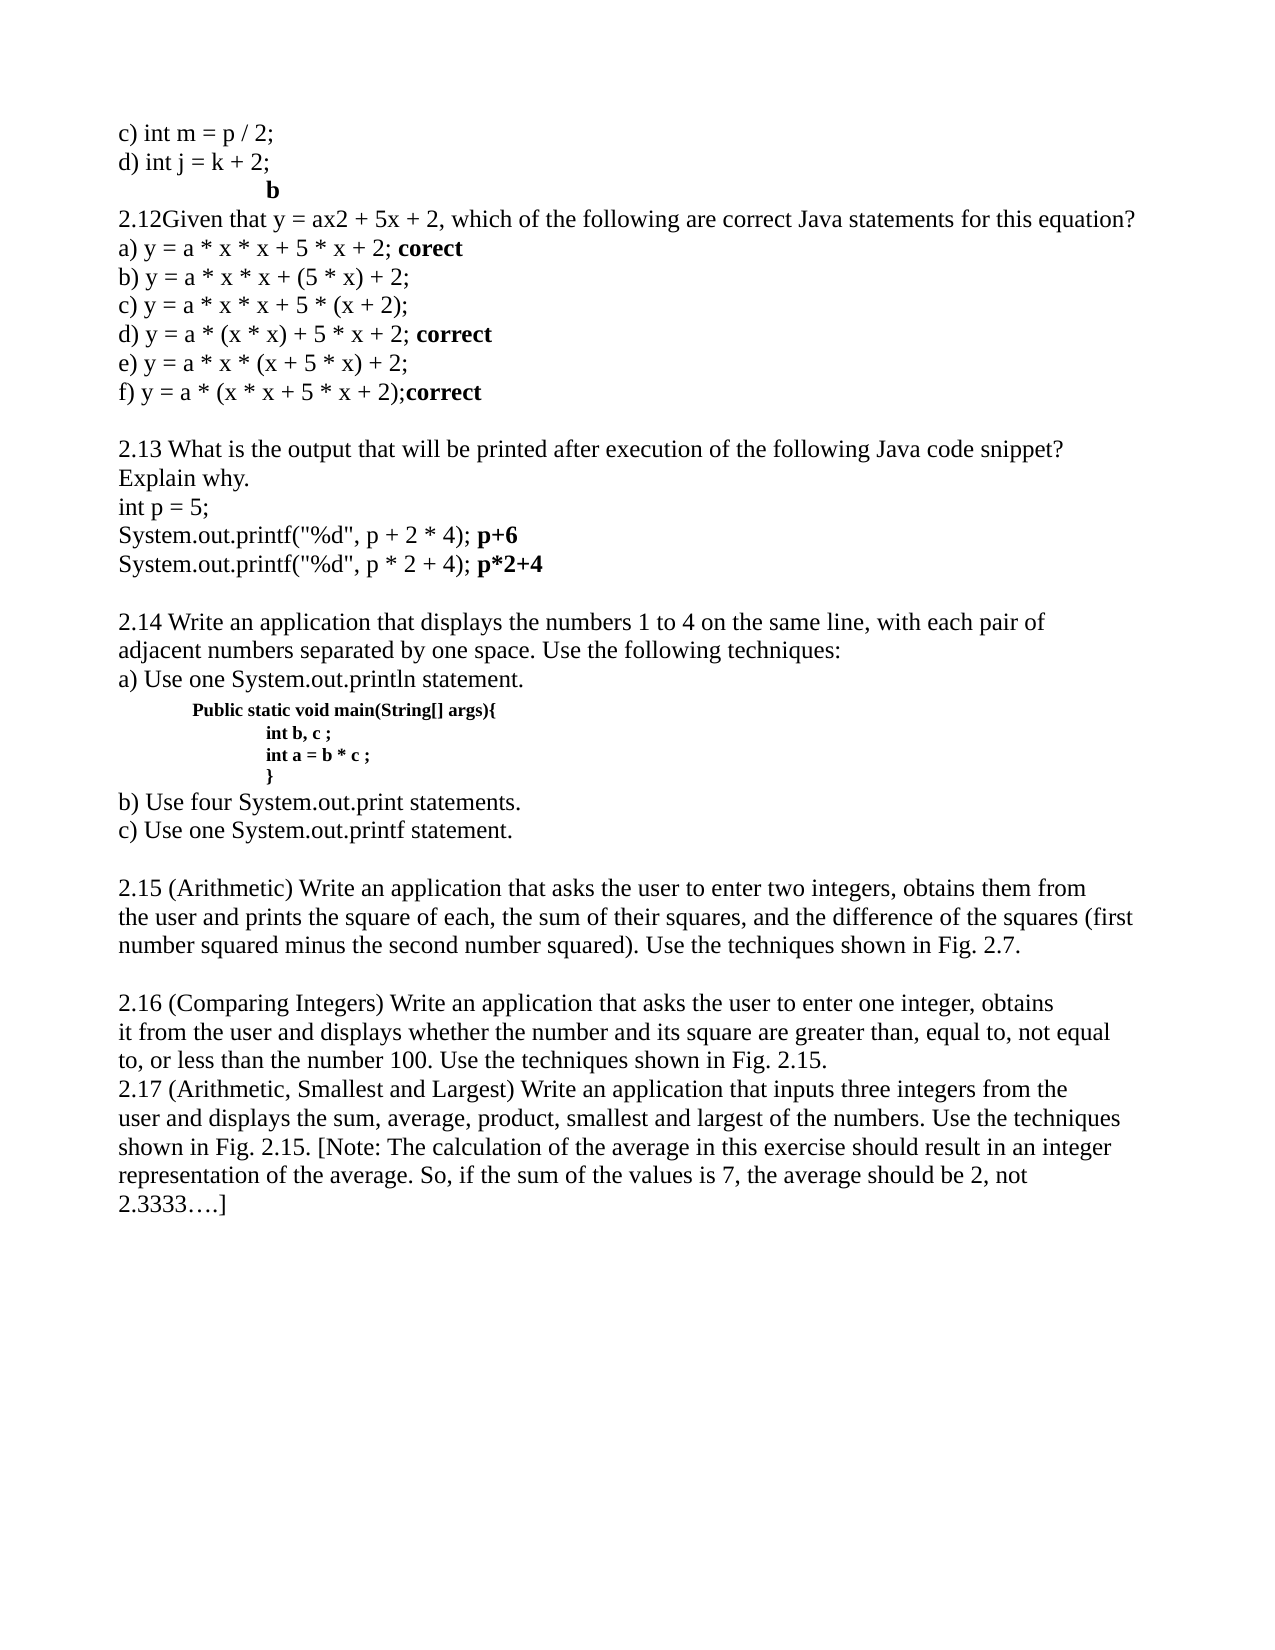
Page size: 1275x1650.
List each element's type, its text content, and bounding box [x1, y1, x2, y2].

text e) y = a * x * (x + 5 * x) + 2; [118, 348, 1157, 377]
text System.out.printf("%d", p + 2 * 4); p+6 [118, 521, 1157, 549]
text int p = 5; [118, 492, 1157, 521]
text } [118, 765, 1157, 787]
text c) y = a * x * x + 5 * (x + 2); [118, 291, 1157, 319]
text it from the user and displays whether the number and its square are greater than, equal to, not equal [118, 1017, 1157, 1045]
text the user and prints the square of each, the sum of their squares, and the difference of the squares (first [118, 902, 1157, 930]
text Public static void main(String[] args){ [118, 693, 1157, 722]
text c) Use one System.out.printf statement. [118, 815, 1157, 844]
text a) Use one System.out.println statement. [118, 664, 1157, 693]
text int a = b * c ; [118, 743, 1157, 765]
text Explain why. [118, 463, 1157, 492]
text System.out.printf("%d", p * 2 + 4); p*2+4 [118, 549, 1157, 578]
text 2.12Given that y = ax2 + 5x + 2, which of the following are correct Java statements for this equation? [118, 204, 1157, 233]
text a) y = a * x * x + 5 * x + 2; corect [118, 233, 1157, 262]
text f) y = a * (x * x + 5 * x + 2);correct [118, 377, 1157, 406]
text adjacent numbers separated by one space. Use the following techniques: [118, 636, 1157, 664]
text 2.3333….] [118, 1189, 1157, 1218]
text number squared minus the second number squared). Use the techniques shown in Fig. 2.7. [118, 930, 1157, 959]
text user and displays the sum, average, product, smallest and largest of the numbers. Use the techniques [118, 1103, 1157, 1132]
text 2.14 Write an application that displays the numbers 1 to 4 on the same line, with each pair of [118, 607, 1157, 636]
text to, or less than the number 100. Use the techniques shown in Fig. 2.15. [118, 1045, 1157, 1074]
text d) int j = k + 2; [118, 147, 1157, 176]
text b) Use four System.out.print statements. [118, 787, 1157, 815]
text b) y = a * x * x + (5 * x) + 2; [118, 262, 1157, 291]
text 2.17 (Arithmetic, Smallest and Largest) Write an application that inputs three integers from the [118, 1074, 1157, 1103]
text shown in Fig. 2.15. [Note: The calculation of the average in this exercise should result in an integer [118, 1132, 1157, 1160]
text 2.15 (Arithmetic) Write an application that asks the user to enter two integers, obtains them from [118, 873, 1157, 902]
text 2.16 (Comparing Integers) Write an application that asks the user to enter one integer, obtains [118, 988, 1157, 1017]
text c) int m = p / 2; [118, 118, 1157, 147]
text 2.13 What is the output that will be printed after execution of the following Java code snippet? [118, 434, 1157, 463]
text representation of the average. So, if the sum of the values is 7, the average should be 2, not [118, 1160, 1157, 1189]
text b [118, 176, 1157, 204]
text d) y = a * (x * x) + 5 * x + 2; correct [118, 319, 1157, 348]
text int b, c ; [118, 722, 1157, 743]
